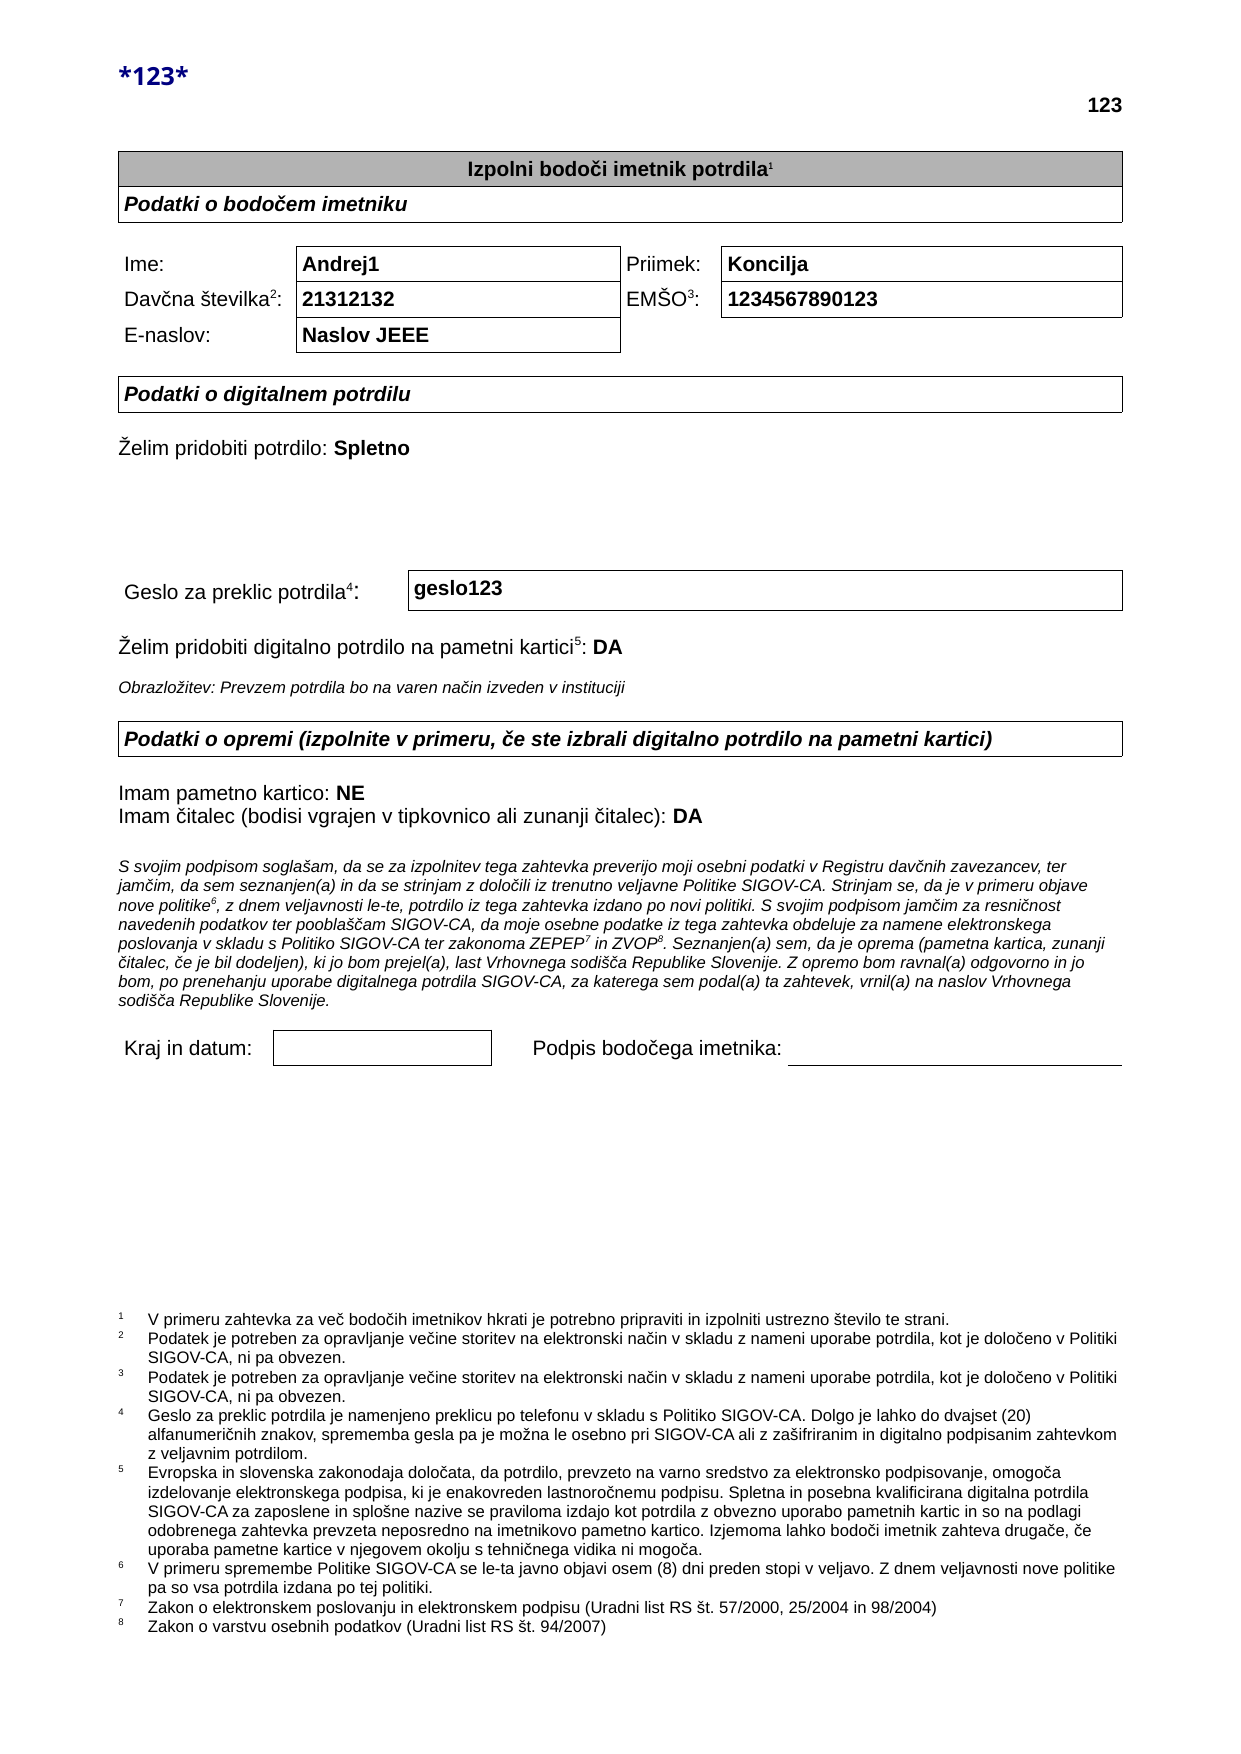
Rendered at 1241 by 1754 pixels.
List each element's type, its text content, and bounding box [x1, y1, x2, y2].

table_cell 1234567890123 [722, 282, 1122, 317]
table_header Andrej1 [297, 247, 620, 281]
table_cell [721, 318, 1122, 352]
table_cell Davčna številka: [118, 281, 296, 317]
text V primeru spremembe Politike SIGOV-CA se le-ta javno objavi osem (8) dni preden stopi v veljavo. Z dnem veljavnosti nove politike pa so vsa potrdila izdana po tej politiki. [118, 1559, 1122, 1597]
table_header Kraj in datum: [118, 1030, 273, 1065]
table_cell 21312132 [297, 282, 620, 317]
text Zakon o elektronskem poslovanju in elektronskem podpisu (Uradni list RS št. 57/2000, 25/2004 in 98/2004) [118, 1597, 1122, 1617]
table_header Podpis bodočega imetnika: [492, 1030, 788, 1065]
text Imam čitalec (bodisi vgrajen v tipkovnico ali zunanji čitalec): DA [118, 804, 1122, 828]
table_header Ime: [118, 246, 296, 281]
table_header Izpolni bodoči imetnik potrdila [119, 152, 1122, 186]
table_cell Podatki o bodočem imetniku [119, 187, 1122, 222]
table_cell [621, 317, 721, 352]
table_header Priimek: [621, 246, 721, 281]
text Želim pridobiti digitalno potrdilo na pametni kartici: DA [118, 634, 1122, 658]
table_header Geslo za preklic potrdila: [118, 570, 408, 610]
table_cell EMŠO: [621, 281, 721, 317]
table_header Podatki o digitalnem potrdilu [119, 377, 1122, 412]
table_header geslo123 [409, 571, 1122, 610]
text *123* [118, 59, 1104, 93]
text Obrazložitev: Prevzem potrdila bo na varen način izveden v instituciji [118, 678, 1122, 697]
table_header Podatki o opremi (izpolnite v primeru, če ste izbrali digitalno potrdilo na pametni kartici) [119, 722, 1122, 756]
table_header [274, 1031, 491, 1065]
text Evropska in slovenska zakonodaja določata, da potrdilo, prevzeto na varno sredstvo za elektronsko podpisovanje, omogoča izdelovanje elektronskega podpisa, ki je enakovreden lastnoročnemu podpisu. Spletna in posebna kvalificirana digitalna potrdila SIGOV-CA za zaposlene in splošne nazive se praviloma izdajo kot potrdila z obvezno uporabo pametnih kartic in so na podlagi odobrenega zahtevka prevzeta neposredno na imetnikovo pametno kartico. Izjemoma lahko bodoči imetnik zahteva drugače, če uporaba pametne kartice v njegovem okolju s tehničnega vidika ni mogoča. [118, 1463, 1122, 1559]
text Zakon o varstvu osebnih podatkov (Uradni list RS št. 94/2007) [118, 1617, 1122, 1636]
table_header Koncilja [722, 247, 1122, 281]
table_cell Naslov JEEE [297, 318, 620, 352]
text S svojim podpisom soglašam, da se za izpolnitev tega zahtevka preverijo moji osebni podatki v Registru davčnih zavezancev, ter jamčim, da sem seznanjen(a) in da se strinjam z določili iz trenutno veljavne Politike SIGOV-CA. Strinjam se, da je v primeru objave nove politike, z dnem veljavnosti le-te, potrdilo iz tega zahtevka izdano po novi politiki. S svojim podpisom jamčim za resničnost navedenih podatkov ter pooblaščam SIGOV-CA, da moje osebne podatke iz tega zahtevka obdeluje za namene elektronskega poslovanja v skladu s Politiko SIGOV-CA ter zakonoma ZEPEP in ZVOP. Seznanjen(a) sem, da je oprema (pametna kartica, zunanji čitalec, če je bil dodeljen), ki jo bom prejel(a), last Vrhovnega sodišča Republike Slovenije. Z opremo bom ravnal(a) odgovorno in jo bom, po prenehanju uporabe digitalnega potrdila SIGOV-CA, za katerega sem podal(a) ta zahtevek, vrnil(a) na naslov Vrhovnega sodišča Republike Slovenije. [118, 857, 1122, 1010]
text Imam pametno kartico: NE [118, 780, 1122, 804]
text Želim pridobiti potrdilo: Spletno [118, 436, 1122, 460]
text 123 [118, 93, 1122, 117]
table_cell E-naslov: [118, 317, 296, 352]
table_header [788, 1030, 1122, 1065]
